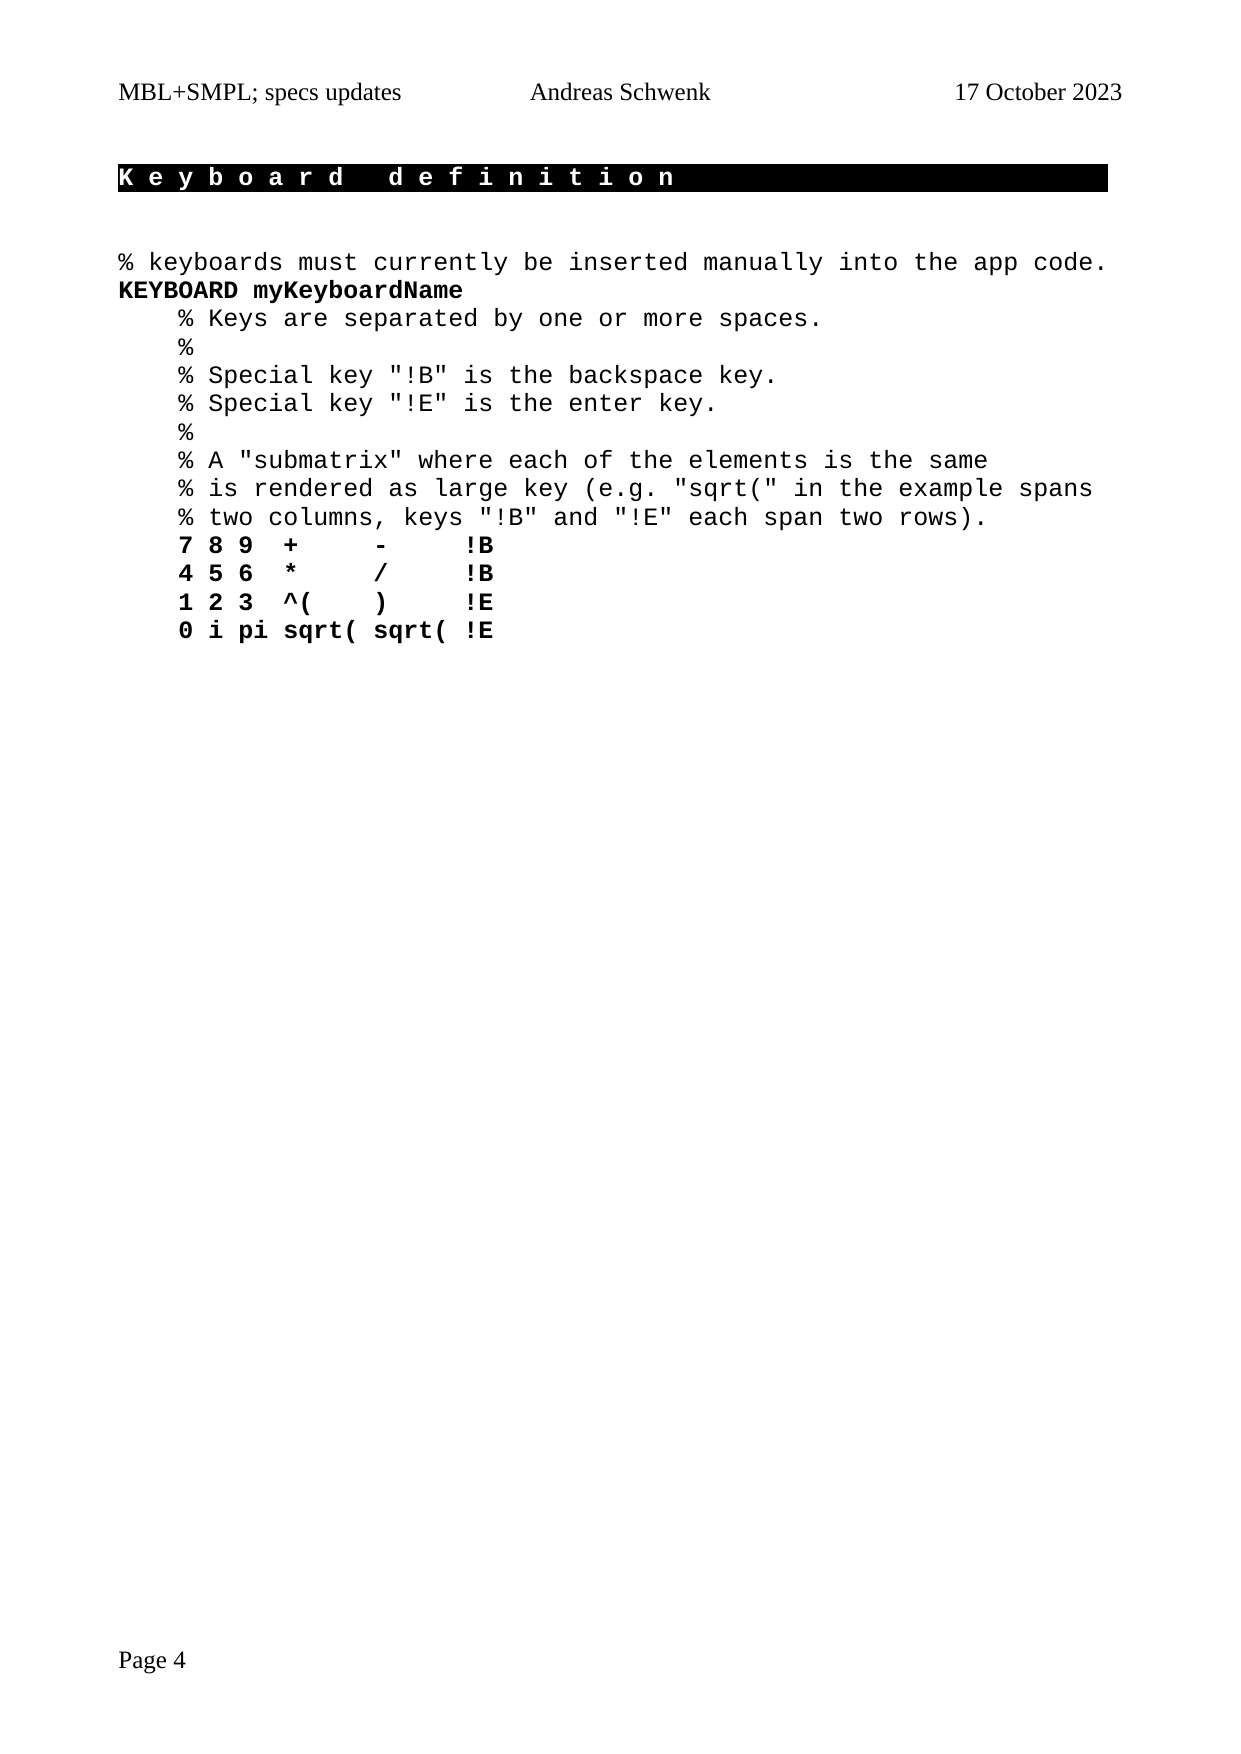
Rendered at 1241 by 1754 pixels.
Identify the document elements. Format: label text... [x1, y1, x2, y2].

text 7 8 9 + - !B [118, 532, 1122, 561]
text % [118, 419, 1122, 447]
text 0 i pi sqrt( sqrt( !E [118, 617, 1122, 646]
text % Special key "!E" is the enter key. [118, 391, 1122, 419]
text KEYBOARD myKeyboardName [118, 277, 1122, 306]
text % Keys are separated by one or more spaces. [118, 306, 1122, 334]
text % is rendered as large key (e.g. "sqrt(" in the example spans [118, 476, 1122, 504]
text 1 2 3 ^( ) !E [118, 589, 1122, 617]
text % [118, 334, 1122, 362]
text 4 5 6 * / !B [118, 561, 1122, 589]
text K e y b o a r d d e f i n i t i o n [118, 164, 1122, 192]
text % two columns, keys "!B" and "!E" each span two rows). [118, 504, 1122, 532]
text % A "submatrix" where each of the elements is the same [118, 447, 1122, 476]
text % Special key "!B" is the backspace key. [118, 362, 1122, 391]
text % keyboards must currently be inserted manually into the app code. [118, 249, 1122, 277]
